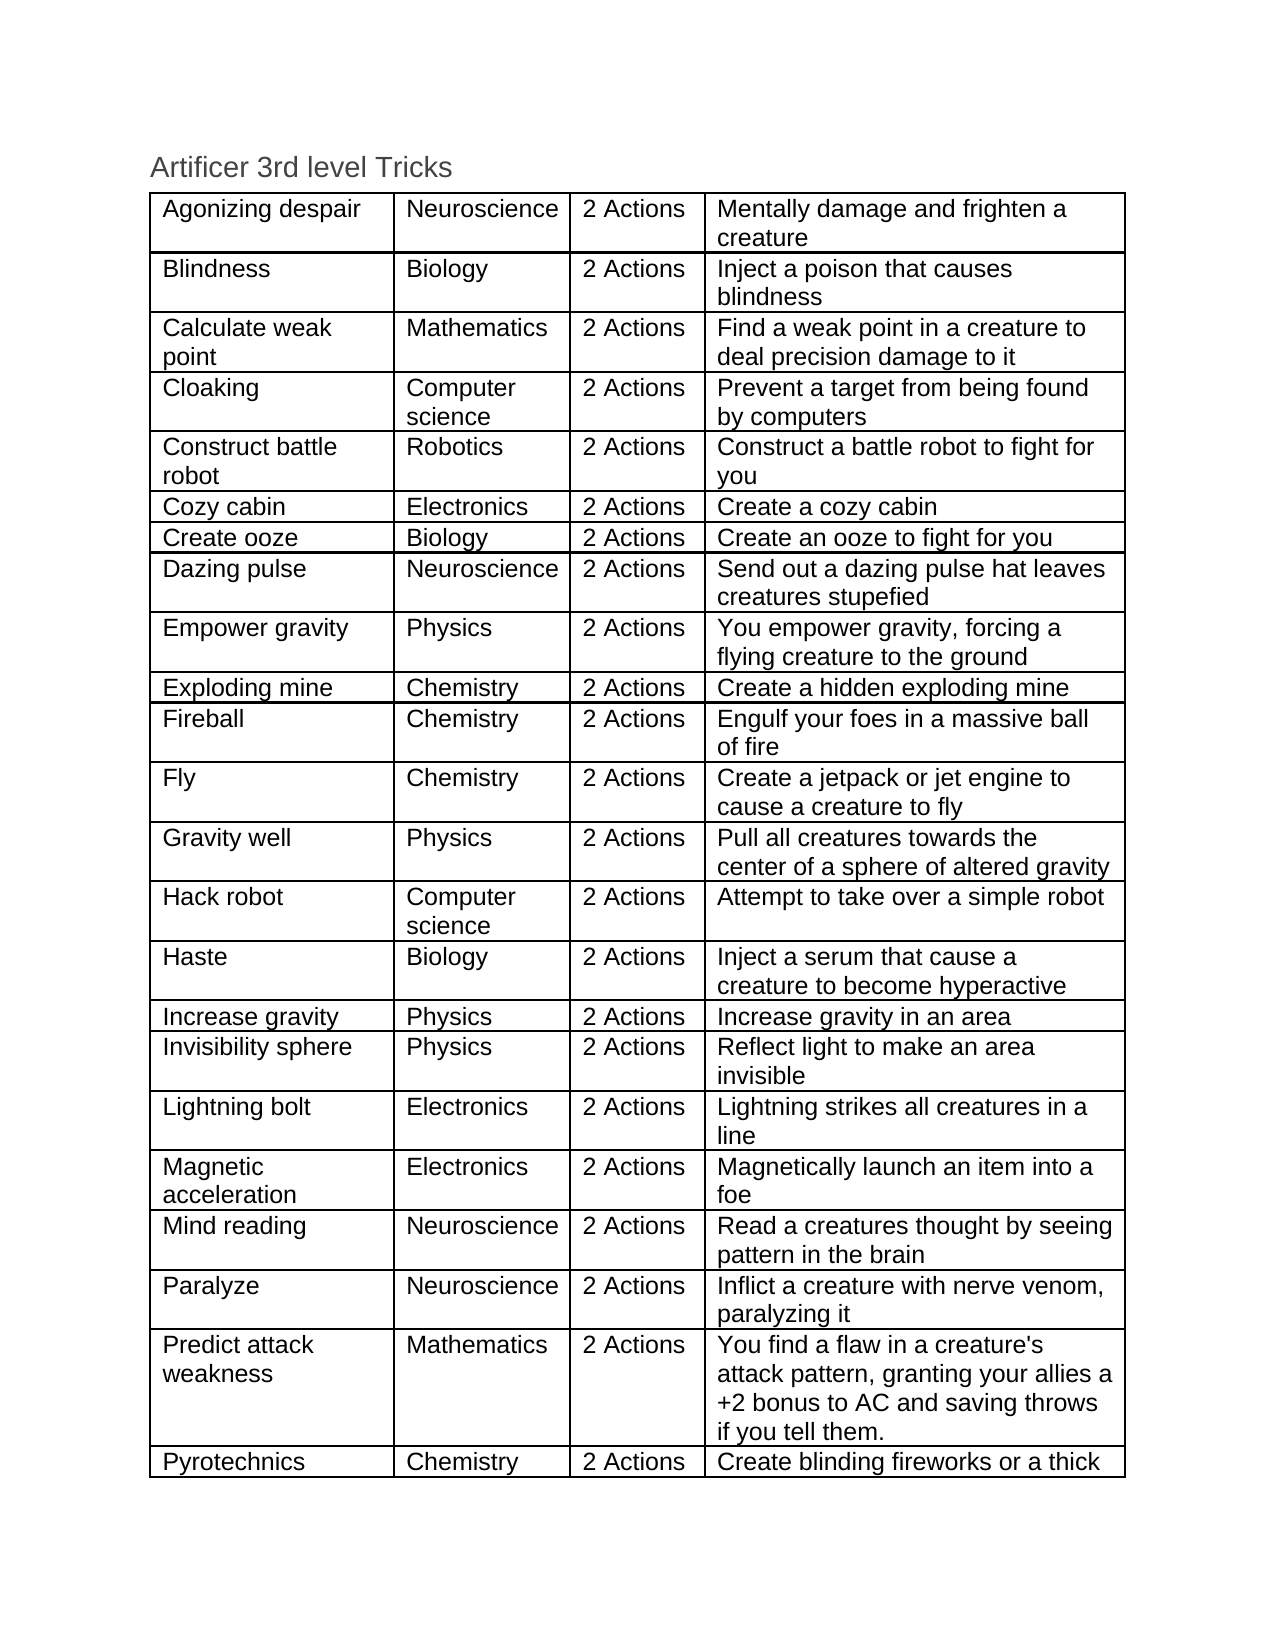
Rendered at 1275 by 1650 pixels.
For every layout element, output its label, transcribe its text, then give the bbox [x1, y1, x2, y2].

table_cell Create a cozy cabin [706, 492, 1124, 521]
table_cell 2 Actions [571, 1271, 704, 1328]
table_cell Physics [395, 613, 569, 671]
table_cell Fireball [151, 704, 393, 761]
table_header Agonizing despair [151, 194, 393, 251]
table_cell Magnetically launch an item into a foe [706, 1151, 1124, 1209]
table_cell Mind reading [151, 1211, 393, 1268]
table_cell 2 Actions [571, 1001, 704, 1030]
table_cell Paralyze [151, 1271, 393, 1328]
table_cell Increase gravity in an area [706, 1001, 1124, 1030]
table_header Neuroscience [395, 194, 569, 251]
table_cell Chemistry [395, 704, 569, 761]
subtitle Artificer 3rd level Tricks [150, 150, 1125, 183]
table_cell 2 Actions [571, 882, 704, 940]
table_cell Cozy cabin [151, 492, 393, 521]
table_cell 2 Actions [571, 492, 704, 521]
table_cell Calculate weak point [151, 313, 393, 371]
table_cell Hack robot [151, 882, 393, 940]
table_cell Biology [395, 523, 569, 551]
table_cell Inject a poison that causes blindness [706, 254, 1124, 311]
table_cell Read a creatures thought by seeing pattern in the brain [706, 1211, 1124, 1268]
table_cell Electronics [395, 1151, 569, 1209]
table_cell 2 Actions [571, 554, 704, 611]
table_cell Neuroscience [395, 554, 569, 611]
table_cell You find a flaw in a creature's attack pattern, granting your allies a +2 bonus to AC and saving throws if you tell them. [706, 1330, 1124, 1445]
table_cell Blindness [151, 254, 393, 311]
table_cell Attempt to take over a simple robot [706, 882, 1124, 940]
table_cell Computer science [395, 373, 569, 430]
table_cell Physics [395, 823, 569, 880]
table_cell Chemistry [395, 673, 569, 701]
table_cell Physics [395, 1001, 569, 1030]
table_cell 2 Actions [571, 254, 704, 311]
table_cell Send out a dazing pulse hat leaves creatures stupefied [706, 554, 1124, 611]
table_cell Magnetic acceleration [151, 1151, 393, 1209]
table_cell 2 Actions [571, 1092, 704, 1149]
table_cell Invisibility sphere [151, 1032, 393, 1090]
table_cell Mathematics [395, 1330, 569, 1445]
table_cell 2 Actions [571, 823, 704, 880]
table_cell Lightning strikes all creatures in a line [706, 1092, 1124, 1149]
table_cell Mathematics [395, 313, 569, 371]
table_cell Reflect light to make an area invisible [706, 1032, 1124, 1090]
table_cell 2 Actions [571, 313, 704, 371]
table_cell Neuroscience [395, 1271, 569, 1328]
table_cell Biology [395, 254, 569, 311]
table_cell Empower gravity [151, 613, 393, 671]
table_cell Electronics [395, 1092, 569, 1149]
table_cell Predict attack weakness [151, 1330, 393, 1445]
table_cell Haste [151, 942, 393, 999]
table_cell Chemistry [395, 1447, 569, 1476]
table_cell You empower gravity, forcing a flying creature to the ground [706, 613, 1124, 671]
table_cell Fly [151, 763, 393, 821]
table_header 2 Actions [571, 194, 704, 251]
table_cell Pull all creatures towards the center of a sphere of altered gravity [706, 823, 1124, 880]
table_cell Exploding mine [151, 673, 393, 701]
table_cell Find a weak point in a creature to deal precision damage to it [706, 313, 1124, 371]
table_cell 2 Actions [571, 673, 704, 701]
table_cell Engulf your foes in a massive ball of fire [706, 704, 1124, 761]
table_cell Create blinding fireworks or a thick [706, 1447, 1124, 1476]
table_cell Create ooze [151, 523, 393, 551]
table_cell Construct a battle robot to fight for you [706, 432, 1124, 490]
table_cell Pyrotechnics [151, 1447, 393, 1476]
table_cell 2 Actions [571, 1330, 704, 1445]
table_cell Biology [395, 942, 569, 999]
table_cell 2 Actions [571, 523, 704, 551]
table_cell 2 Actions [571, 1211, 704, 1268]
table_cell Construct battle robot [151, 432, 393, 490]
table_cell 2 Actions [571, 1151, 704, 1209]
table_cell Create a jetpack or jet engine to cause a creature to fly [706, 763, 1124, 821]
table_cell Neuroscience [395, 1211, 569, 1268]
table_cell Dazing pulse [151, 554, 393, 611]
table_cell Lightning bolt [151, 1092, 393, 1149]
table_cell Create a hidden exploding mine [706, 673, 1124, 701]
table_cell 2 Actions [571, 704, 704, 761]
table_cell 2 Actions [571, 432, 704, 490]
table_cell 2 Actions [571, 763, 704, 821]
table_header Mentally damage and frighten a creature [706, 194, 1124, 251]
table_cell 2 Actions [571, 1032, 704, 1090]
table_cell Create an ooze to fight for you [706, 523, 1124, 551]
table_cell Gravity well [151, 823, 393, 880]
table_cell Electronics [395, 492, 569, 521]
table_cell 2 Actions [571, 613, 704, 671]
table_cell Physics [395, 1032, 569, 1090]
table_cell 2 Actions [571, 942, 704, 999]
table_cell 2 Actions [571, 373, 704, 430]
table_cell Inject a serum that cause a creature to become hyperactive [706, 942, 1124, 999]
table_cell 2 Actions [571, 1447, 704, 1476]
table_cell Robotics [395, 432, 569, 490]
table_cell Cloaking [151, 373, 393, 430]
table_cell Increase gravity [151, 1001, 393, 1030]
table_cell Inflict a creature with nerve venom, paralyzing it [706, 1271, 1124, 1328]
table_cell Chemistry [395, 763, 569, 821]
table_cell Prevent a target from being found by computers [706, 373, 1124, 430]
table_cell Computer science [395, 882, 569, 940]
